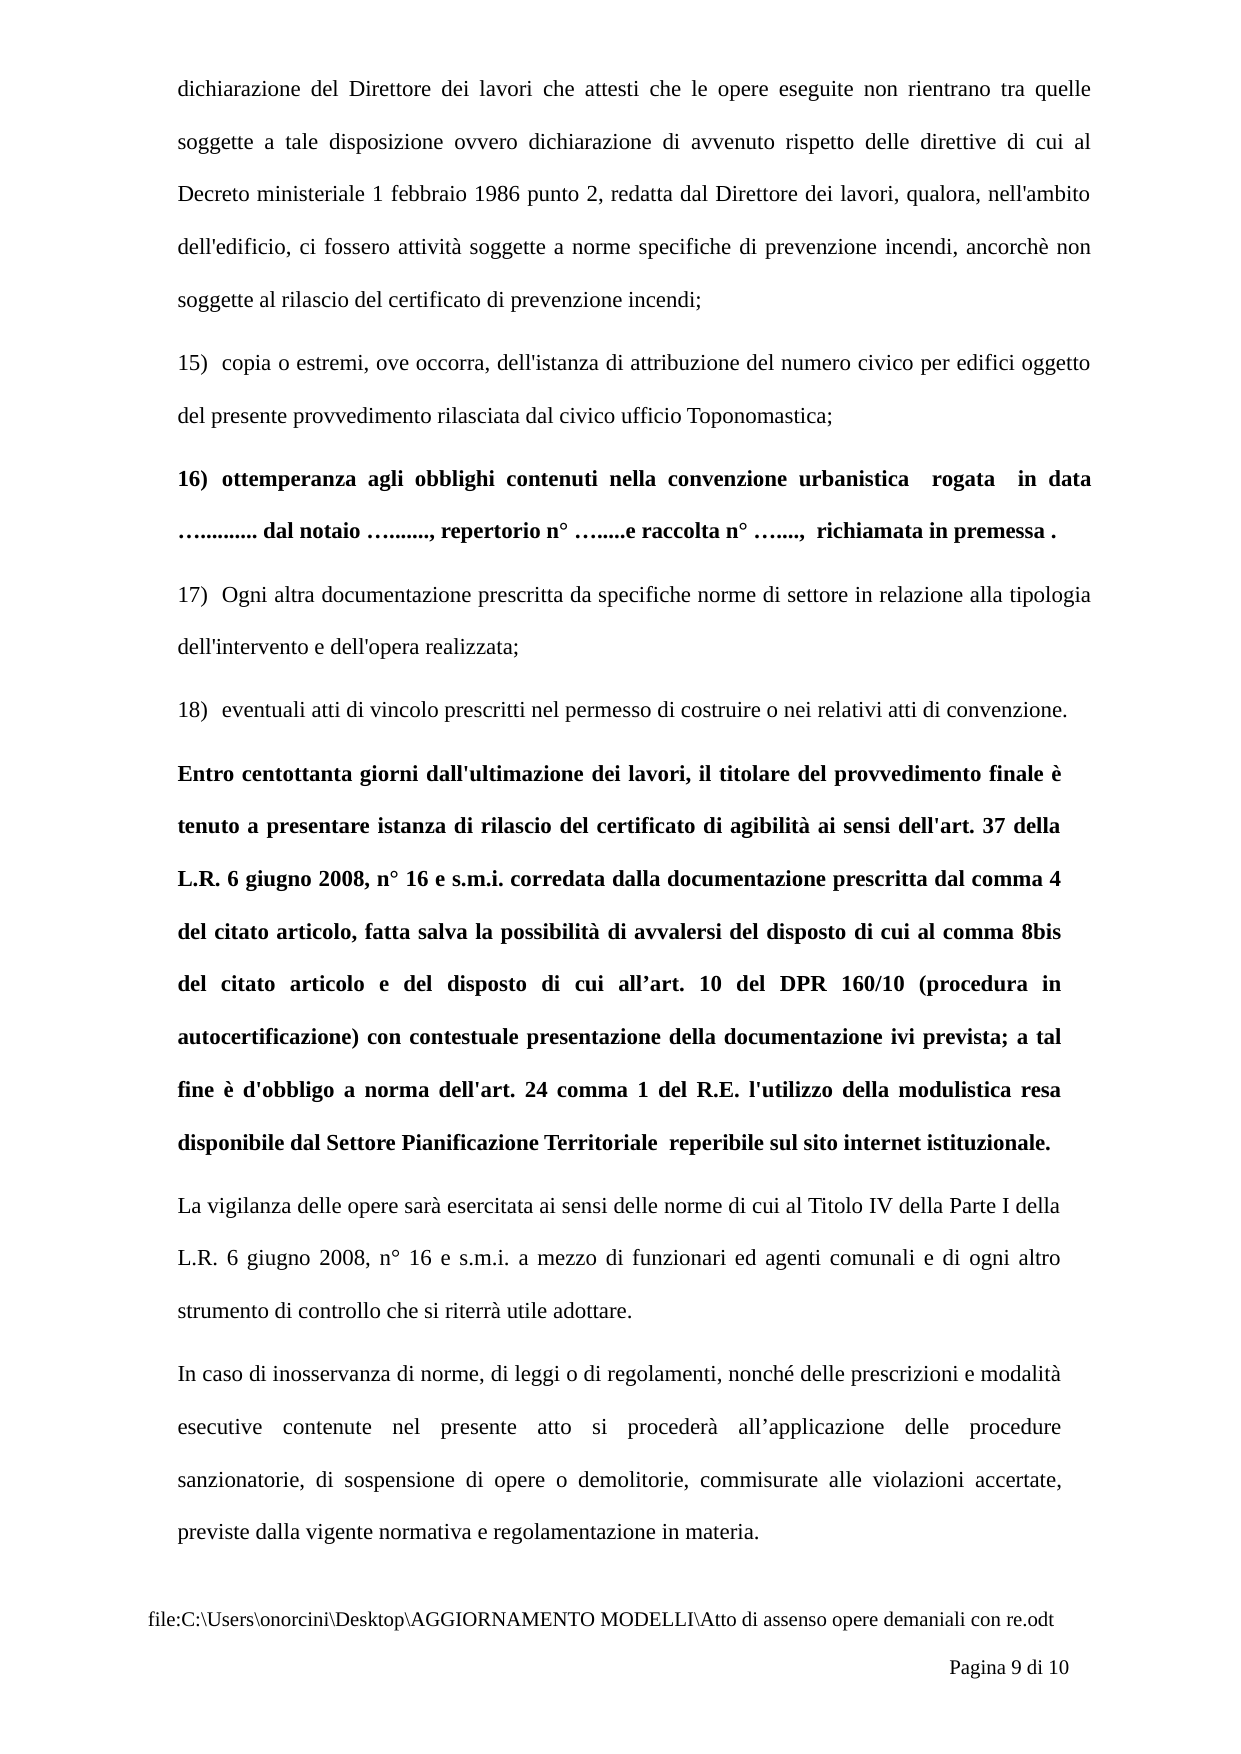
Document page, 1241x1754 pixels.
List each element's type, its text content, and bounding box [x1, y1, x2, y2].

list Ogni altra documentazione prescritta da specifiche norme di settore in relazione alla tipologia dell'intervento e dell'opera realizzata; [177, 581, 1092, 660]
list copia o estremi, ove occorra, dell'istanza di attribuzione del numero civico per edifici oggetto del presente provvedimento rilasciata dal civico ufficio Toponomastica; [177, 349, 1092, 428]
text La vigilanza delle opere sarà esercitata ai sensi delle norme di cui al Titolo IV della Parte I della L.R. 6 giugno 2008, n° 16 e s.m.i. a mezzo di funzionari ed agenti comunali e di ogni altro strumento di controllo che si riterrà utile adottare. [177, 1192, 1063, 1323]
text Entro centottanta giorni dall'ultimazione dei lavori, il titolare del provvedimento finale è tenuto a presentare istanza di rilascio del certificato di agibilità ai sensi dell'art. 37 della L.R. 6 giugno 2008, n° 16 e s.m.i. corredata dalla documentazione prescritta dal comma 4 del citato articolo, fatta salva la possibilità di avvalersi del disposto di cui al comma 8bis del citato articolo e del disposto di cui all’art. 10 del DPR 160/10 (procedura in autocertificazione) con contestuale presentazione della documentazione ivi prevista; a tal fine è d'obbligo a norma dell'art. 24 comma 1 del R.E. l'utilizzo della modulistica resa disponibile dal Settore Pianificazione Territoriale reperibile sul sito internet istituzionale. [177, 759, 1063, 1155]
list eventuali atti di vincolo prescritti nel permesso di costruire o nei relativi atti di convenzione. [177, 696, 1092, 723]
list dichiarazione del Direttore dei lavori che attesti che le opere eseguite non rientrano tra quelle soggette a tale disposizione ovvero dichiarazione di avvenuto rispetto delle direttive di cui al Decreto ministeriale 1 febbraio 1986 punto 2, redatta dal Direttore dei lavori, qualora, nell'ambito dell'edificio, ci fossero attività soggette a norme specifiche di prevenzione incendi, ancorchè non soggette al rilascio del certificato di prevenzione incendi; [177, 75, 1092, 312]
list ottemperanza agli obblighi contenuti nella convenzione urbanistica rogata in data ….......... dal notaio …......., repertorio n° ….....e raccolta n° …...., richiamata in premessa . [177, 465, 1092, 544]
text In caso di inosservanza di norme, di leggi o di regolamenti, nonché delle prescrizioni e modalità esecutive contenute nel presente atto si procederà all’applicazione delle procedure sanzionatorie, di sospensione di opere o demolitorie, commisurate alle violazioni accertate, previste dalla vigente normativa e regolamentazione in materia. [177, 1360, 1063, 1545]
